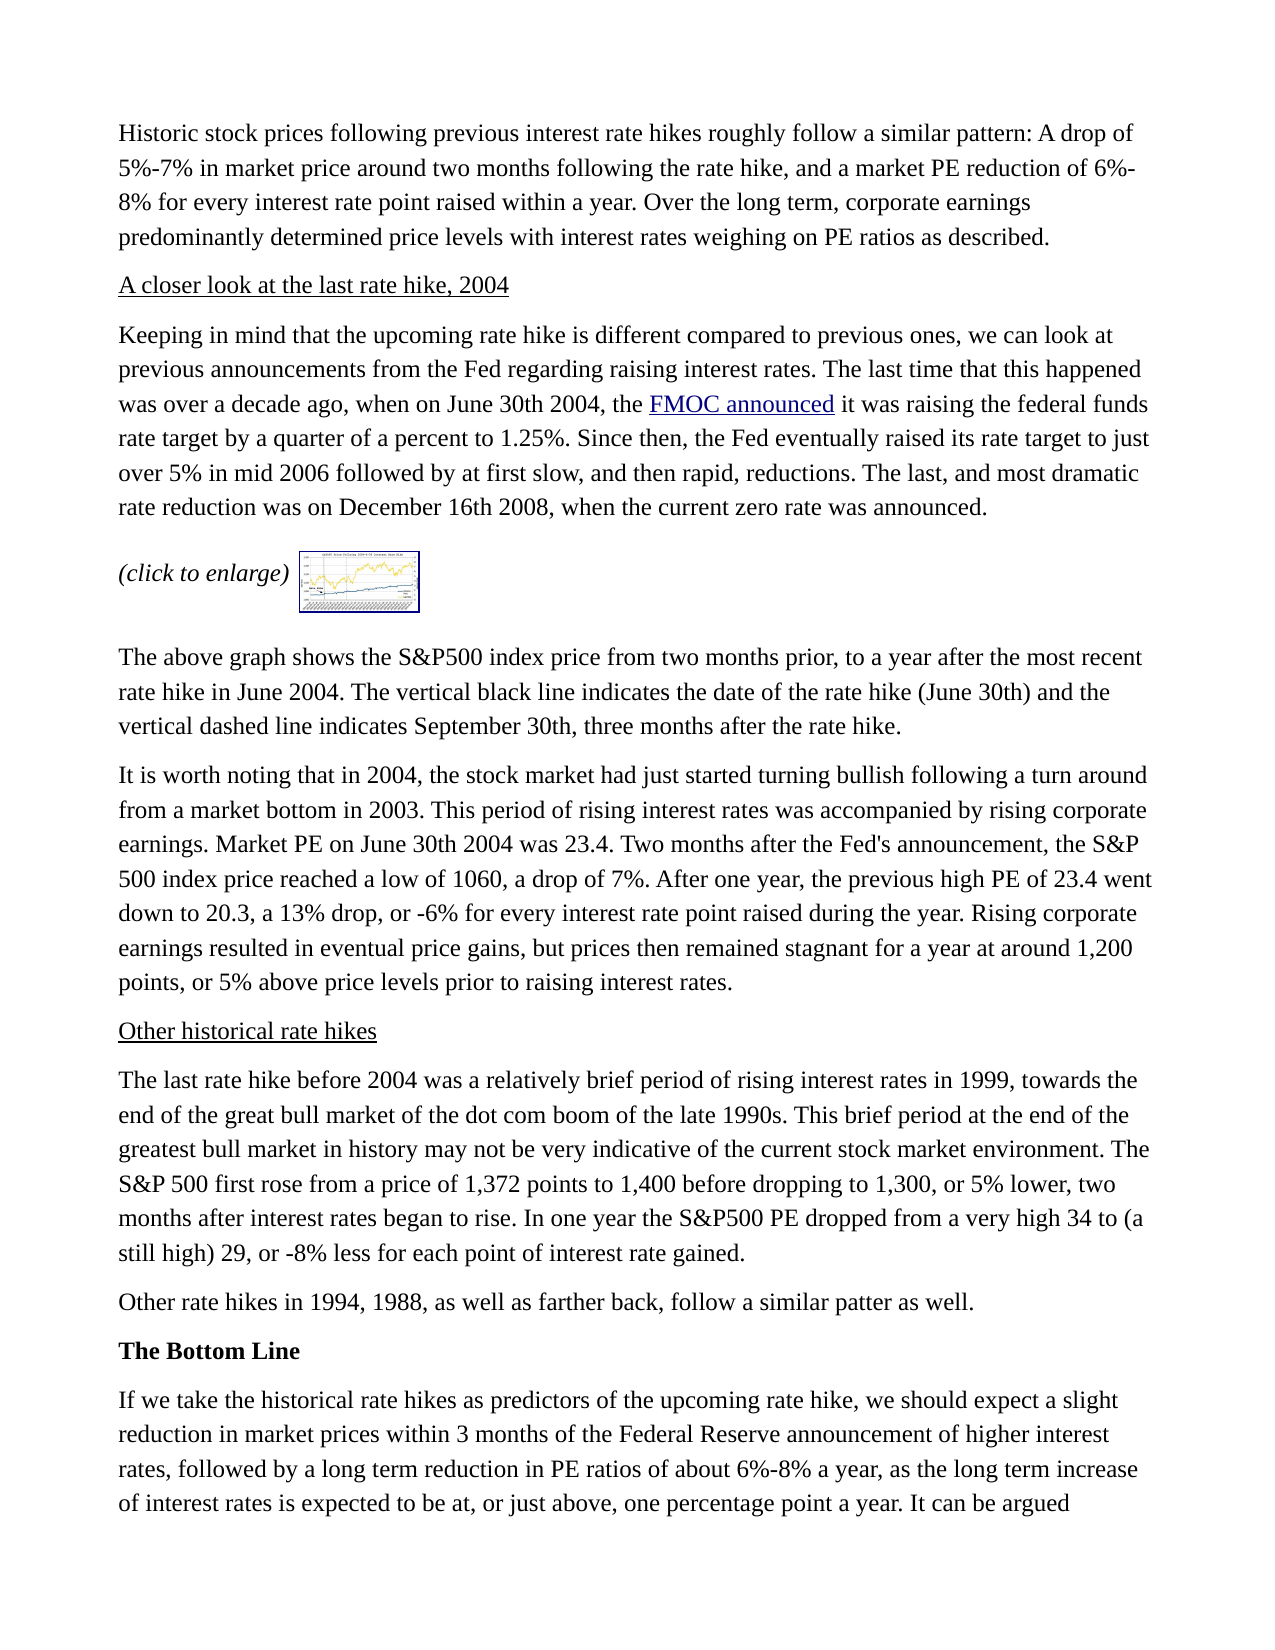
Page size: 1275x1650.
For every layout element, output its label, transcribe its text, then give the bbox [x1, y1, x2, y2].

text A closer look at the last rate hike, 2004 [118, 271, 1157, 299]
text Other rate hikes in 1994, 1988, as well as farther back, follow a similar patter as well. [118, 1287, 1157, 1316]
text (click to enlarge) [118, 541, 1157, 622]
picture [300, 552, 418, 611]
text The last rate hike before 2004 was a relatively brief period of rising interest rates in 1999, towards the end of the great bull market of the dot com boom of the late 1990s. This brief period at the end of the greatest bull market in history may not be very indicative of the current stock market environment. The S&P 500 first rose from a price of 1,372 points to 1,400 before dropping to 1,300, or 5% lower, two months after interest rates began to rise. In one year the S&P500 PE dropped from a very high 34 to (a still high) 29, or -8% less for each point of interest rate gained. [118, 1065, 1157, 1266]
text If we take the historical rate hikes as predictors of the upcoming rate hike, we should expect a slight reduction in market prices within 3 months of the Federal Reserve announcement of higher interest rates, followed by a long term reduction in PE ratios of about 6%-8% a year, as the long term increase of interest rates is expected to be at, or just above, one percentage point a year. It can be argued [118, 1385, 1157, 1517]
text The Bottom Line [118, 1336, 1157, 1364]
text The above graph shows the S&P500 index price from two months prior, to a year after the most recent rate hike in June 2004. The vertical black line indicates the date of the rate hike (June 30th) and the vertical dashed line indicates September 30th, three months after the rate hike. [118, 642, 1157, 740]
text Other historical rate hikes [118, 1016, 1157, 1045]
text It is worth noting that in 2004, the stock market had just started turning bullish following a turn around from a market bottom in 2003. This period of rising interest rates was accompanied by rising corporate earnings. Market PE on June 30th 2004 was 23.4. Two months after the Fed's announcement, the S&P 500 index price reached a low of 1060, a drop of 7%. After one year, the previous high PE of 23.4 went down to 20.3, a 13% drop, or -6% for every interest rate point raised during the year. Rising corporate earnings resulted in eventual price gains, but prices then remained stagnant for a year at around 1,200 points, or 5% above price levels prior to raising interest rates. [118, 760, 1157, 996]
text Keeping in mind that the upcoming rate hike is different compared to previous ones, we can look at previous announcements from the Fed regarding raising interest rates. The last time that this happened was over a decade ago, when on June 30th 2004, the FMOC announced it was raising the federal funds rate target by a quarter of a percent to 1.25%. Since then, the Fed eventually raised its rate target to just over 5% in mid 2006 followed by at first slow, and then rapid, reductions. The last, and most dramatic rate reduction was on December 16th 2008, when the current zero rate was announced. [118, 320, 1157, 521]
text Historic stock prices following previous interest rate hikes roughly follow a similar pattern: A drop of 5%-7% in market price around two months following the rate hike, and a market PE reduction of 6%-8% for every interest rate point raised within a year. Over the long term, corporate earnings predominantly determined price levels with interest rates weighing on PE ratios as described. [118, 118, 1157, 250]
